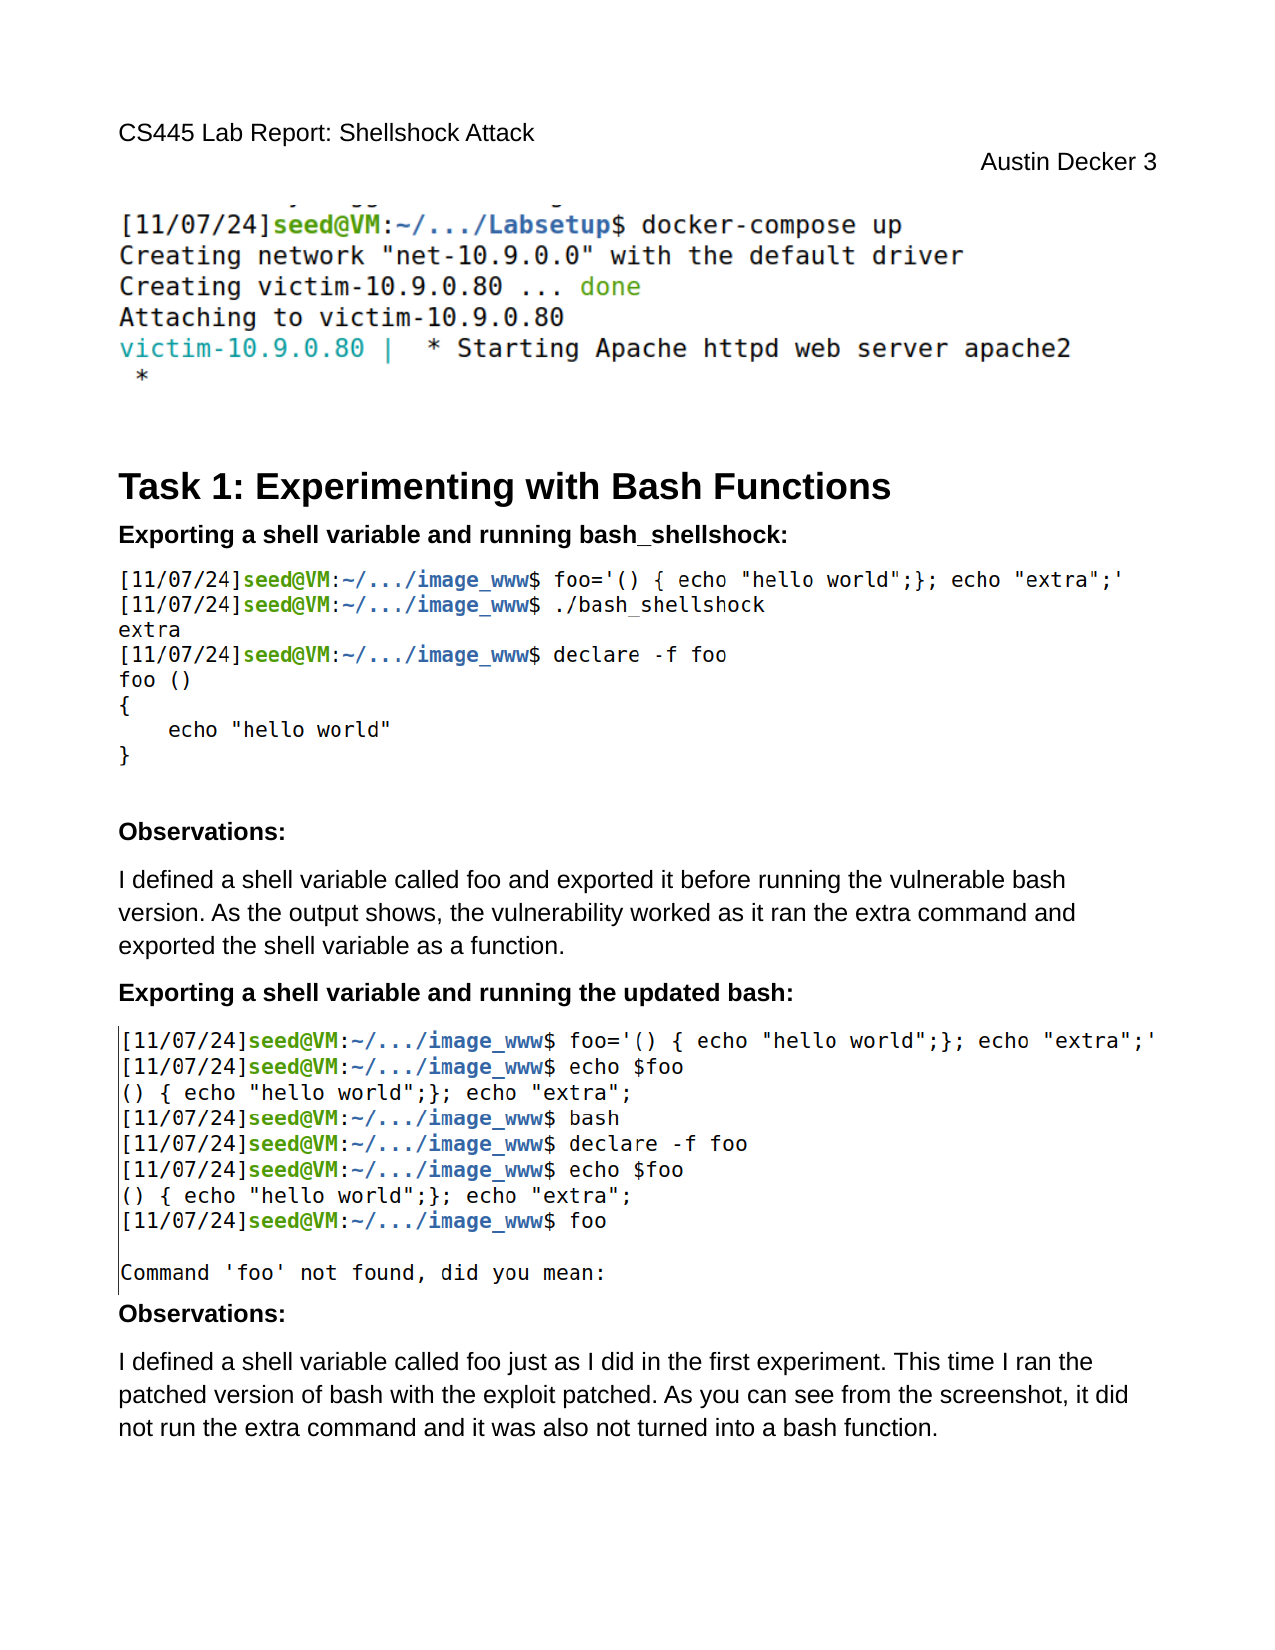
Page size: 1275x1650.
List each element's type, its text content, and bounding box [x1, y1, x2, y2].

text I defined a shell variable called foo just as I did in the first experiment. This time I ran the patched version of bash with the exploit patched. As you can see from the screenshot, it did not run the extra command and it was also not turned into a bash function. [118, 1347, 1157, 1441]
picture [118, 1026, 1157, 1295]
text Observations: [118, 817, 1157, 846]
text I defined a shell variable called foo and exported it before running the vulnerable bash version. As the output shows, the vulnerability worked as it ran the extra command and exported the shell variable as a function. [118, 865, 1157, 959]
text Observations: [118, 1295, 1157, 1328]
text Exporting a shell variable and running the updated bash: [118, 978, 1157, 1007]
text Exporting a shell variable and running bash_shellshock: [118, 520, 1157, 549]
picture [118, 567, 1157, 766]
subtitle Task 1: Experimenting with Bash Functions [118, 464, 1157, 507]
picture [118, 205, 1074, 388]
